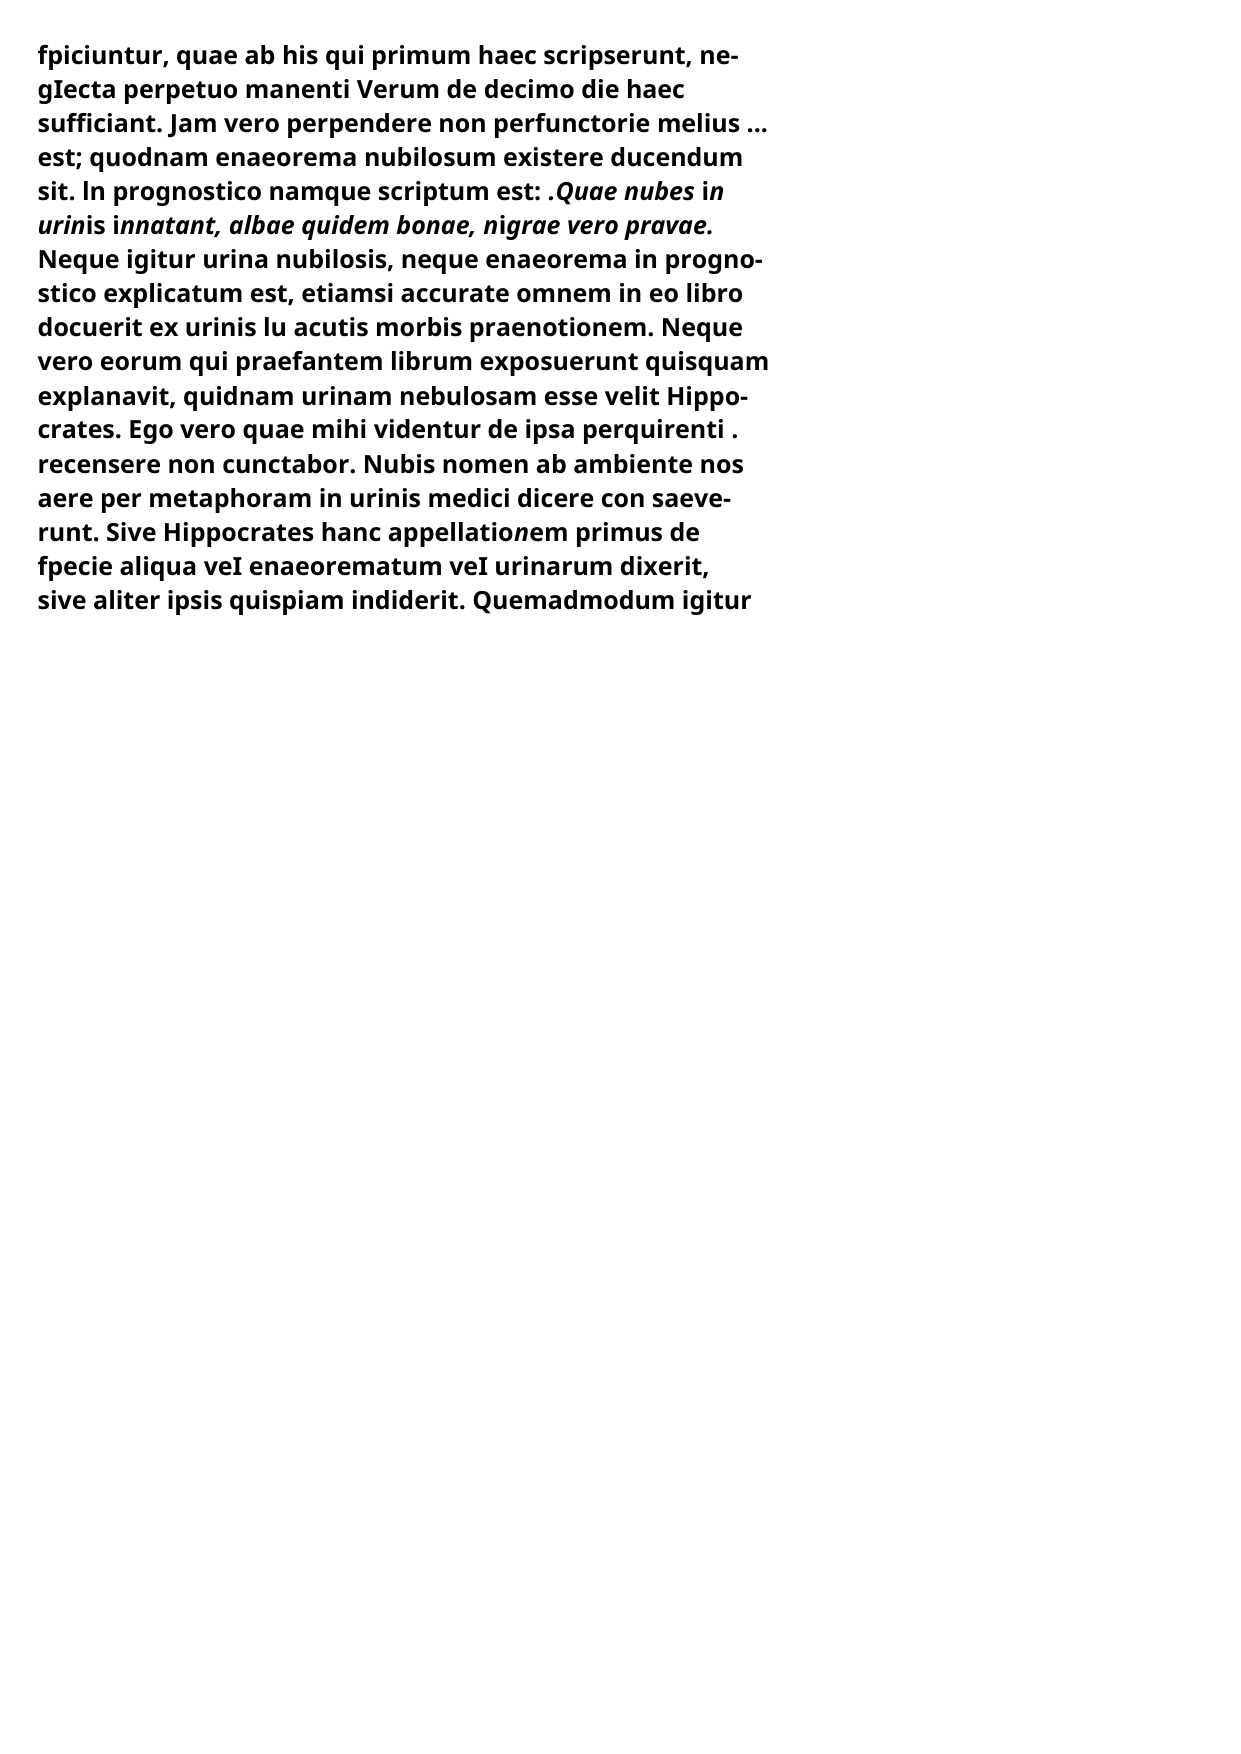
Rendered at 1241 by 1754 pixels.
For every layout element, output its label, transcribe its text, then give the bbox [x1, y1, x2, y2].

text fpiciuntur, quae ab his qui primum haec scripserunt, ne- gIecta perpetuo manenti Verum de decimo die haec sufficiant. Jam vero perpendere non perfunctorie melius ... est; quodnam enaeorema nubilosum existere ducendum sit. ln prognostico namque scriptum est: .Quae nubes in urinis innatant, albae quidem bonae, nigrae vero pravae. Neque igitur urina nubilosis, neque enaeorema in progno- stico explicatum est, etiamsi accurate omnem in eo libro docuerit ex urinis lu acutis morbis praenotionem. Neque vero eorum qui praefantem librum exposuerunt quisquam explanavit, quidnam urinam nebulosam esse velit Hippo- crates. Ego vero quae mihi videntur de ipsa perquirenti . recensere non cunctabor. Nubis nomen ab ambiente nos aere per metaphoram in urinis medici dicere con saeve- runt. Sive Hippocrates hanc appellationem primus de fpecie aliqua veI enaeorematum veI urinarum dixerit, sive aliter ipsis quispiam indiderit. Quemadmodum igitur [37, 37, 1203, 617]
